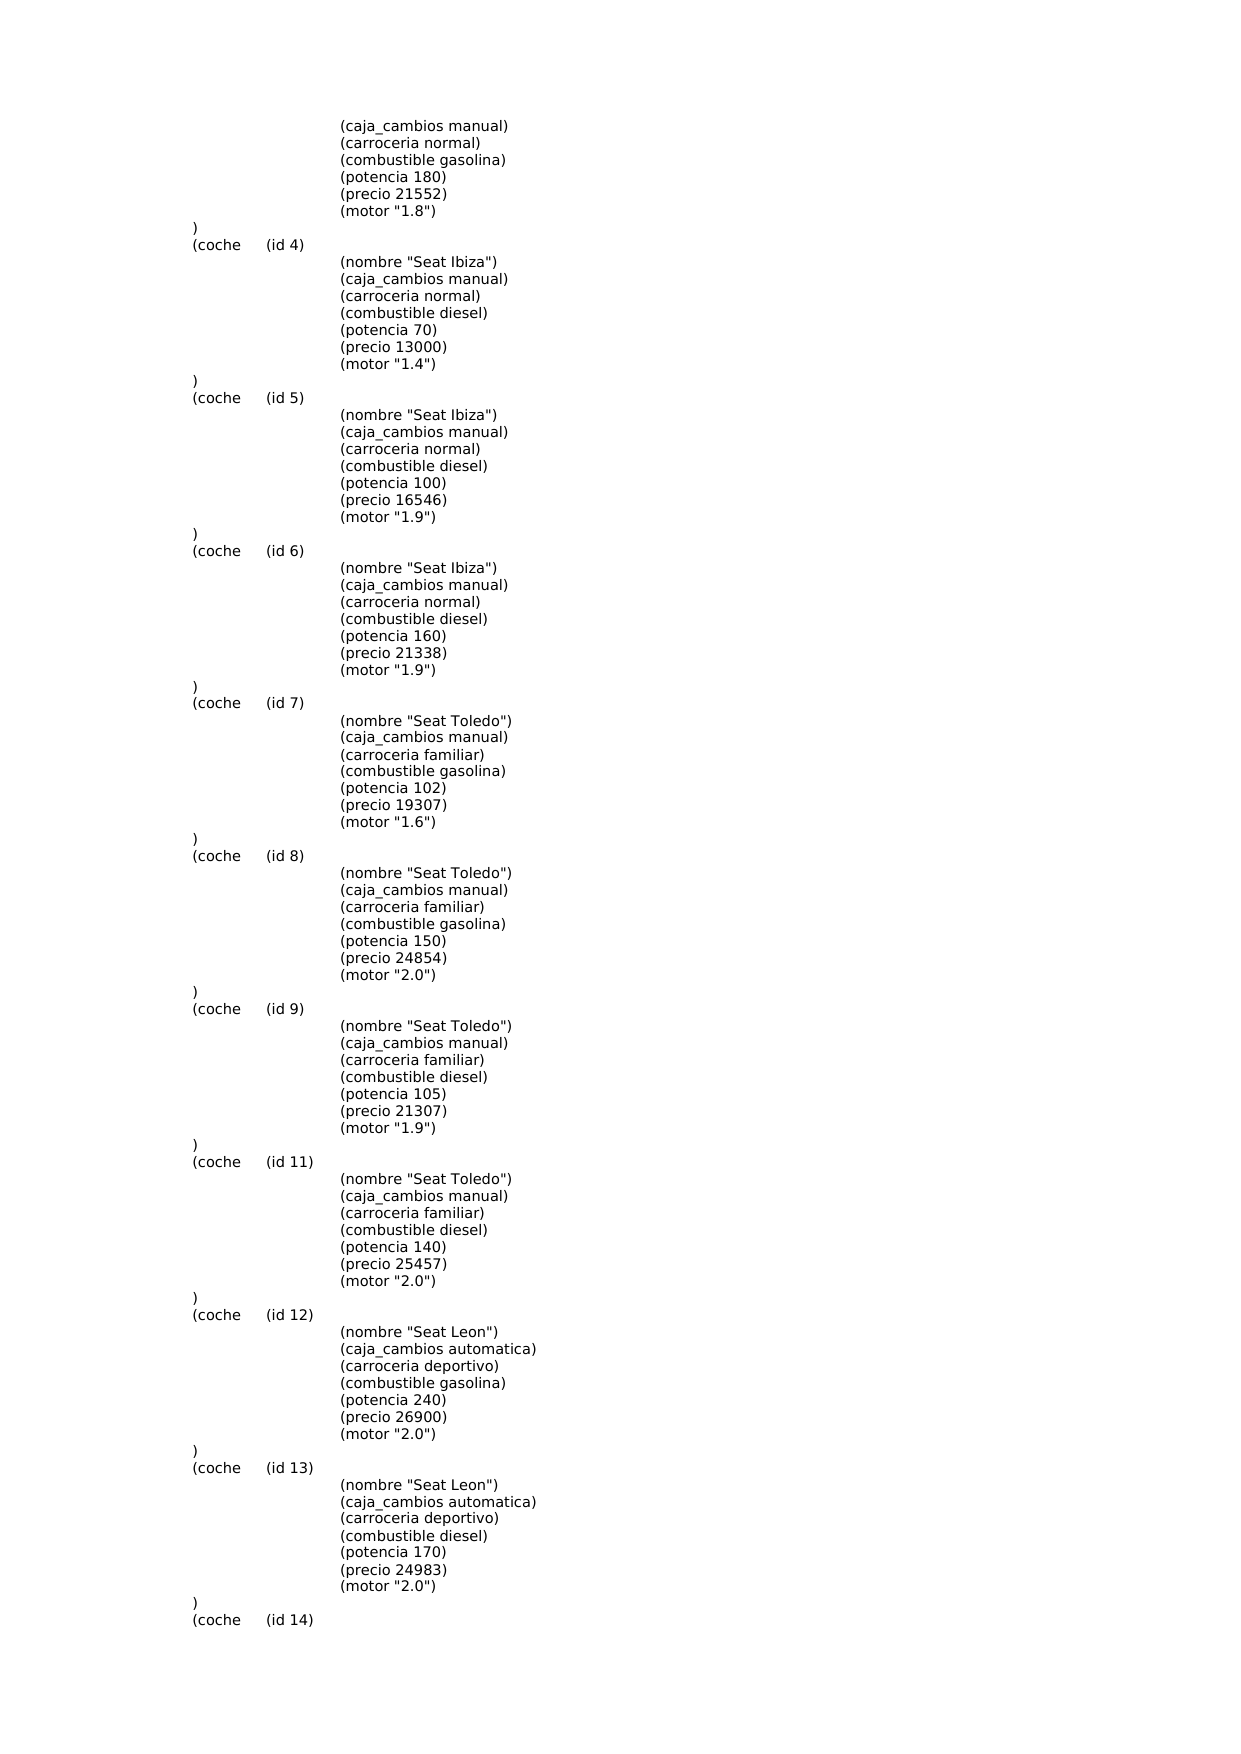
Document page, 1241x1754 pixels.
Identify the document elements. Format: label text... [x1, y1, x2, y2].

text (carroceria familiar) [118, 1052, 1122, 1069]
text ) [118, 1290, 1122, 1307]
text (carroceria normal) [118, 593, 1122, 611]
text (coche (id 4) [118, 237, 1122, 254]
text (coche (id 11) [118, 1154, 1122, 1171]
text (precio 21552) [118, 186, 1122, 203]
text (precio 19307) [118, 797, 1122, 814]
text (motor "2.0") [118, 1273, 1122, 1290]
text (precio 21307) [118, 1103, 1122, 1120]
text (motor "2.0") [118, 1426, 1122, 1442]
text (caja_cambios manual) [118, 271, 1122, 288]
text (precio 25457) [118, 1256, 1122, 1273]
text (motor "1.9") [118, 1120, 1122, 1137]
text (caja_cambios automatica) [118, 1341, 1122, 1358]
text (nombre "Seat Ibiza") [118, 254, 1122, 271]
text (motor "1.4") [118, 356, 1122, 373]
text (caja_cambios manual) [118, 1188, 1122, 1205]
text (caja_cambios manual) [118, 1035, 1122, 1052]
text (coche (id 8) [118, 848, 1122, 865]
text ) [118, 220, 1122, 237]
text (precio 16546) [118, 492, 1122, 509]
text (combustible diesel) [118, 305, 1122, 322]
text (carroceria normal) [118, 135, 1122, 152]
text (motor "2.0") [118, 1578, 1122, 1595]
text (carroceria familiar) [118, 899, 1122, 916]
text (combustible gasolina) [118, 1374, 1122, 1392]
text (coche (id 5) [118, 390, 1122, 407]
text (motor "1.9") [118, 509, 1122, 526]
text (potencia 102) [118, 780, 1122, 797]
text (caja_cambios automatica) [118, 1493, 1122, 1510]
text ) [118, 1442, 1122, 1459]
text (nombre "Seat Leon") [118, 1476, 1122, 1493]
text (coche (id 12) [118, 1307, 1122, 1324]
text (motor "1.8") [118, 203, 1122, 220]
text (coche (id 7) [118, 695, 1122, 712]
text (coche (id 13) [118, 1459, 1122, 1476]
text (motor "1.9") [118, 661, 1122, 678]
text (combustible gasolina) [118, 916, 1122, 933]
text (potencia 70) [118, 322, 1122, 339]
text (potencia 170) [118, 1544, 1122, 1561]
text (carroceria familiar) [118, 746, 1122, 763]
text (combustible diesel) [118, 1069, 1122, 1086]
text (caja_cambios manual) [118, 882, 1122, 899]
text (caja_cambios manual) [118, 118, 1122, 135]
text (potencia 140) [118, 1239, 1122, 1256]
text (precio 24983) [118, 1561, 1122, 1578]
text ) [118, 1137, 1122, 1154]
text (combustible gasolina) [118, 152, 1122, 169]
text (potencia 100) [118, 475, 1122, 492]
text (coche (id 6) [118, 543, 1122, 559]
text (motor "1.6") [118, 814, 1122, 831]
text (coche (id 14) [118, 1612, 1122, 1629]
text ) [118, 831, 1122, 848]
text (potencia 105) [118, 1086, 1122, 1103]
text (carroceria normal) [118, 441, 1122, 458]
text ) [118, 678, 1122, 695]
text (potencia 160) [118, 627, 1122, 644]
text (nombre "Seat Leon") [118, 1324, 1122, 1341]
text (motor "2.0") [118, 967, 1122, 984]
text ) [118, 984, 1122, 1001]
text (caja_cambios manual) [118, 729, 1122, 746]
text ) [118, 1595, 1122, 1612]
text (nombre "Seat Toledo") [118, 1018, 1122, 1035]
text (caja_cambios manual) [118, 424, 1122, 441]
text (nombre "Seat Ibiza") [118, 559, 1122, 577]
text (nombre "Seat Ibiza") [118, 407, 1122, 424]
text (nombre "Seat Toledo") [118, 712, 1122, 729]
text (potencia 180) [118, 169, 1122, 186]
text (carroceria deportivo) [118, 1358, 1122, 1374]
text (caja_cambios manual) [118, 577, 1122, 593]
text (precio 26900) [118, 1408, 1122, 1426]
text (potencia 240) [118, 1392, 1122, 1408]
text (carroceria normal) [118, 288, 1122, 305]
text (combustible diesel) [118, 1527, 1122, 1544]
text (nombre "Seat Toledo") [118, 1171, 1122, 1188]
text (combustible diesel) [118, 611, 1122, 627]
text (potencia 150) [118, 933, 1122, 950]
text (combustible diesel) [118, 458, 1122, 475]
text ) [118, 373, 1122, 390]
text (combustible diesel) [118, 1222, 1122, 1239]
text (combustible gasolina) [118, 763, 1122, 780]
text ) [118, 526, 1122, 543]
text (precio 21338) [118, 644, 1122, 661]
text (carroceria familiar) [118, 1205, 1122, 1222]
text (nombre "Seat Toledo") [118, 865, 1122, 882]
text (coche (id 9) [118, 1001, 1122, 1018]
text (precio 13000) [118, 339, 1122, 356]
text (precio 24854) [118, 950, 1122, 967]
text (carroceria deportivo) [118, 1510, 1122, 1527]
